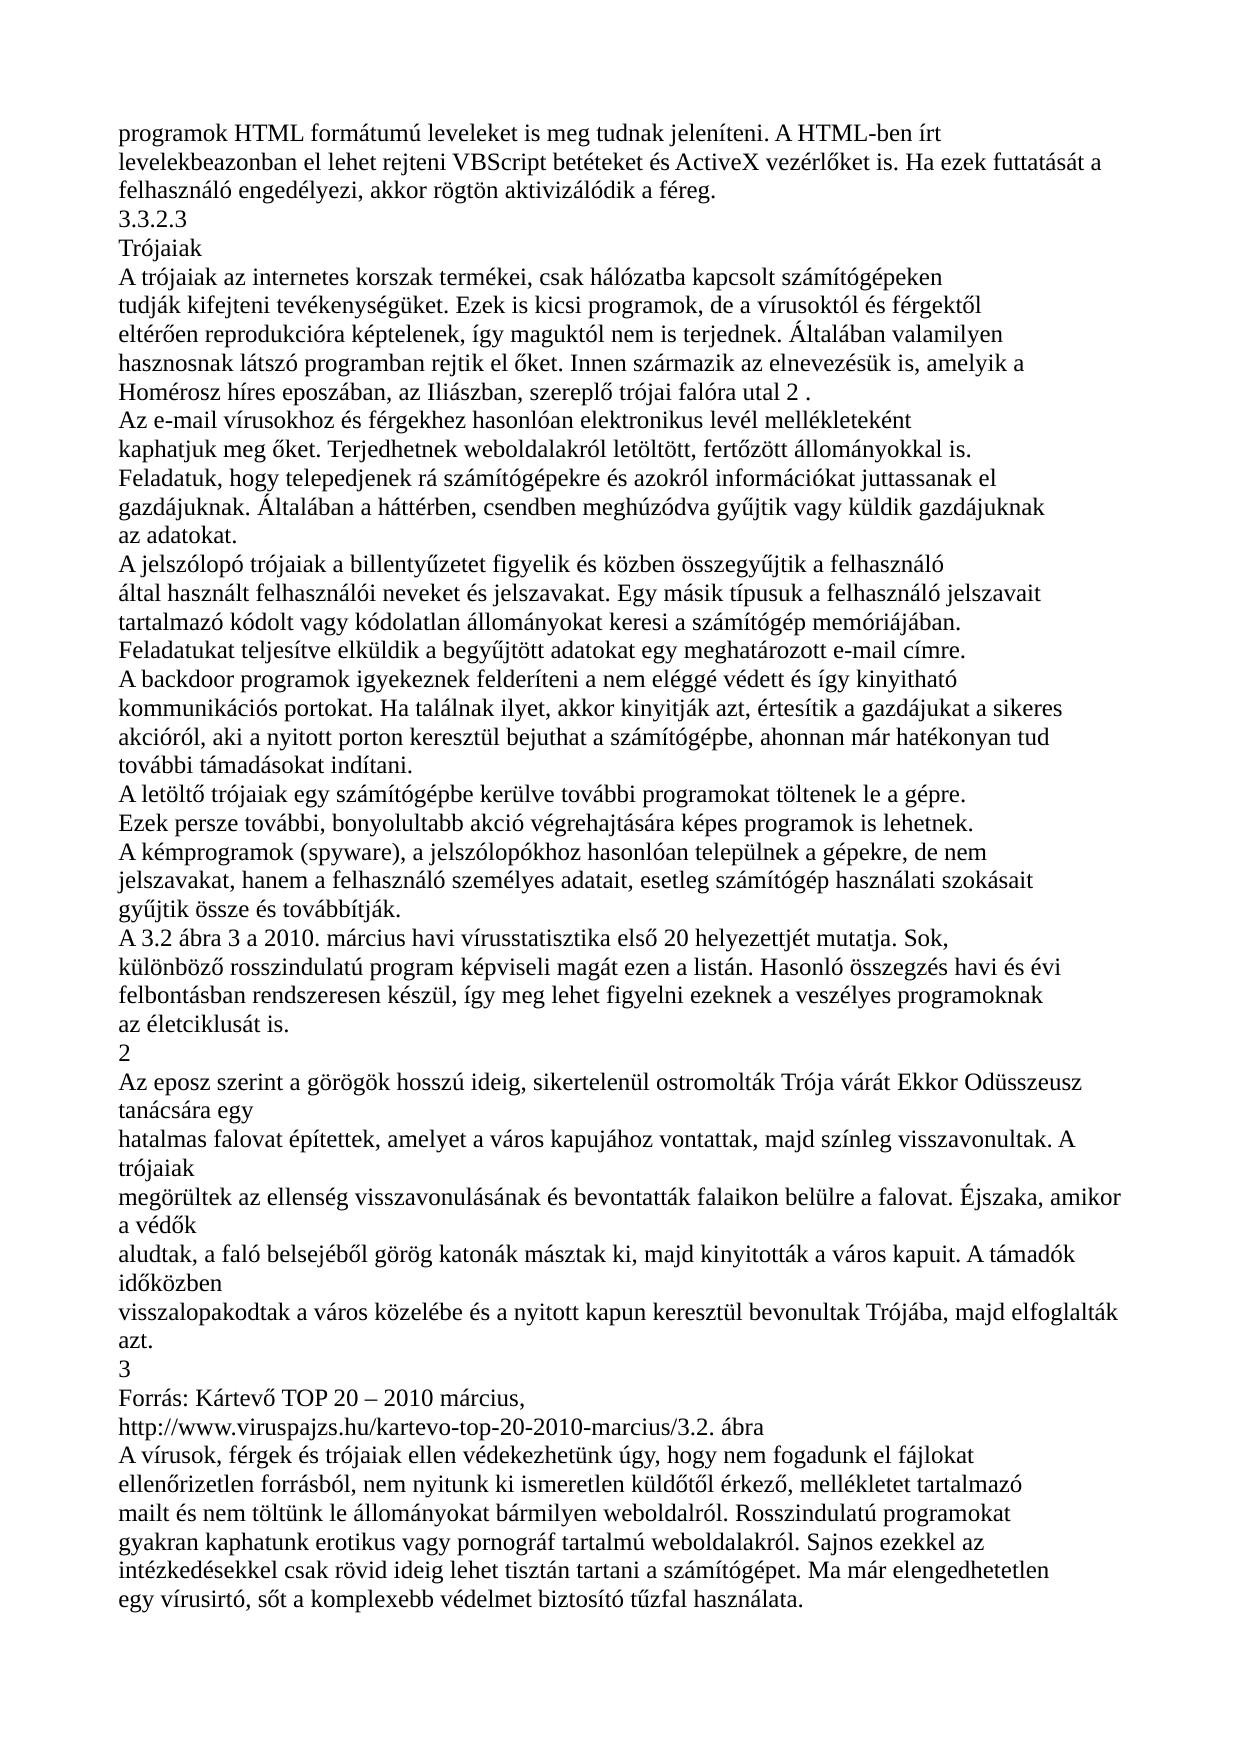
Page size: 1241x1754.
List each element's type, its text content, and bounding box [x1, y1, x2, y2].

text Feladatuk, hogy telepedjenek rá számítógépekre és azokról információkat juttassanak el [118, 463, 1122, 492]
text hasznosnak látszó programban rejtik el őket. Innen származik az elnevezésük is, amelyik a [118, 348, 1122, 377]
text által használt felhasználói neveket és jelszavakat. Egy másik típusuk a felhasználó jelszavait [118, 578, 1122, 607]
text 3 [118, 1354, 1122, 1383]
text A vírusok, férgek és trójaiak ellen védekezhetünk úgy, hogy nem fogadunk el fájlokat [118, 1441, 1122, 1469]
text felbontásban rendszeresen készül, így meg lehet figyelni ezeknek a veszélyes programoknak [118, 981, 1122, 1009]
text Ezek persze további, bonyolultabb akció végrehajtására képes programok is lehetnek. [118, 808, 1122, 837]
text hatalmas falovat építettek, amelyet a város kapujához vontattak, majd színleg visszavonultak. A trójaiak [118, 1124, 1122, 1182]
text A backdoor programok igyekeznek felderíteni a nem eléggé védett és így kinyitható [118, 664, 1122, 693]
text az adatokat. [118, 521, 1122, 549]
text Feladatukat teljesítve elküldik a begyűjtött adatokat egy meghatározott e-mail címre. [118, 636, 1122, 664]
text akcióról, aki a nyitott porton keresztül bejuthat a számítógépbe, ahonnan már hatékonyan tud [118, 722, 1122, 751]
text Homérosz híres eposzában, az Iliászban, szereplő trójai falóra utal 2 . [118, 377, 1122, 406]
text ellenőrizetlen forrásból, nem nyitunk ki ismeretlen küldőtől érkező, mellékletet tartalmazó [118, 1469, 1122, 1498]
text aludtak, a faló belsejéből görög katonák másztak ki, majd kinyitották a város kapuit. A támadók időközben [118, 1239, 1122, 1297]
text mailt és nem töltünk le állományokat bármilyen weboldalról. Rosszindulatú programokat [118, 1498, 1122, 1527]
text tartalmazó kódolt vagy kódolatlan állományokat keresi a számítógép memóriájában. [118, 607, 1122, 636]
text gyűjtik össze és továbbítják. [118, 894, 1122, 923]
text Trójaiak [118, 233, 1122, 262]
text A 3.2 ábra 3 a 2010. március havi vírusstatisztika első 20 helyezettjét mutatja. Sok, [118, 923, 1122, 952]
text az életciklusát is. [118, 1009, 1122, 1038]
text kommunikációs portokat. Ha találnak ilyet, akkor kinyitják azt, értesítik a gazdájukat a sikeres [118, 693, 1122, 722]
text 2 [118, 1038, 1122, 1067]
text tudják kifejteni tevékenységüket. Ezek is kicsi programok, de a vírusoktól és férgektől [118, 291, 1122, 319]
text visszalopakodtak a város közelébe és a nyitott kapun keresztül bevonultak Trójába, majd elfoglalták azt. [118, 1297, 1122, 1354]
text A trójaiak az internetes korszak termékei, csak hálózatba kapcsolt számítógépeken [118, 262, 1122, 291]
text jelszavakat, hanem a felhasználó személyes adatait, esetleg számítógép használati szokásait [118, 866, 1122, 894]
text programok HTML formátumú leveleket is meg tudnak jeleníteni. A HTML-ben írt levelekbeazonban el lehet rejteni VBScript betéteket és ActiveX vezérlőket is. Ha ezek futtatását a [118, 118, 1122, 176]
text további támadásokat indítani. [118, 751, 1122, 779]
text különböző rosszindulatú program képviseli magát ezen a listán. Hasonló összegzés havi és évi [118, 952, 1122, 981]
text Forrás: Kártevő TOP 20 – 2010 március, http://www.viruspajzs.hu/kartevo-top-20-2010-marcius/3.2. ábra [118, 1383, 1122, 1441]
text felhasználó engedélyezi, akkor rögtön aktivizálódik a féreg. [118, 176, 1122, 204]
text A letöltő trójaiak egy számítógépbe kerülve további programokat töltenek le a gépre. [118, 779, 1122, 808]
text gyakran kaphatunk erotikus vagy pornográf tartalmú weboldalakról. Sajnos ezekkel az [118, 1527, 1122, 1556]
text intézkedésekkel csak rövid ideig lehet tisztán tartani a számítógépet. Ma már elengedhetetlen [118, 1556, 1122, 1584]
text Az eposz szerint a görögök hosszú ideig, sikertelenül ostromolták Trója várát Ekkor Odüsszeusz tanácsára egy [118, 1067, 1122, 1124]
text A kémprogramok (spyware), a jelszólopókhoz hasonlóan települnek a gépekre, de nem [118, 837, 1122, 866]
text megörültek az ellenség visszavonulásának és bevontatták falaikon belülre a falovat. Éjszaka, amikor a védők [118, 1182, 1122, 1239]
text A jelszólopó trójaiak a billentyűzetet figyelik és közben összegyűjtik a felhasználó [118, 549, 1122, 578]
text gazdájuknak. Általában a háttérben, csendben meghúzódva gyűjtik vagy küldik gazdájuknak [118, 492, 1122, 521]
text kaphatjuk meg őket. Terjedhetnek weboldalakról letöltött, fertőzött állományokkal is. [118, 434, 1122, 463]
text egy vírusirtó, sőt a komplexebb védelmet biztosító tűzfal használata. [118, 1584, 1122, 1613]
text Az e-mail vírusokhoz és férgekhez hasonlóan elektronikus levél mellékleteként [118, 406, 1122, 434]
text 3.3.2.3 [118, 204, 1122, 233]
text eltérően reprodukcióra képtelenek, így maguktól nem is terjednek. Általában valamilyen [118, 319, 1122, 348]
